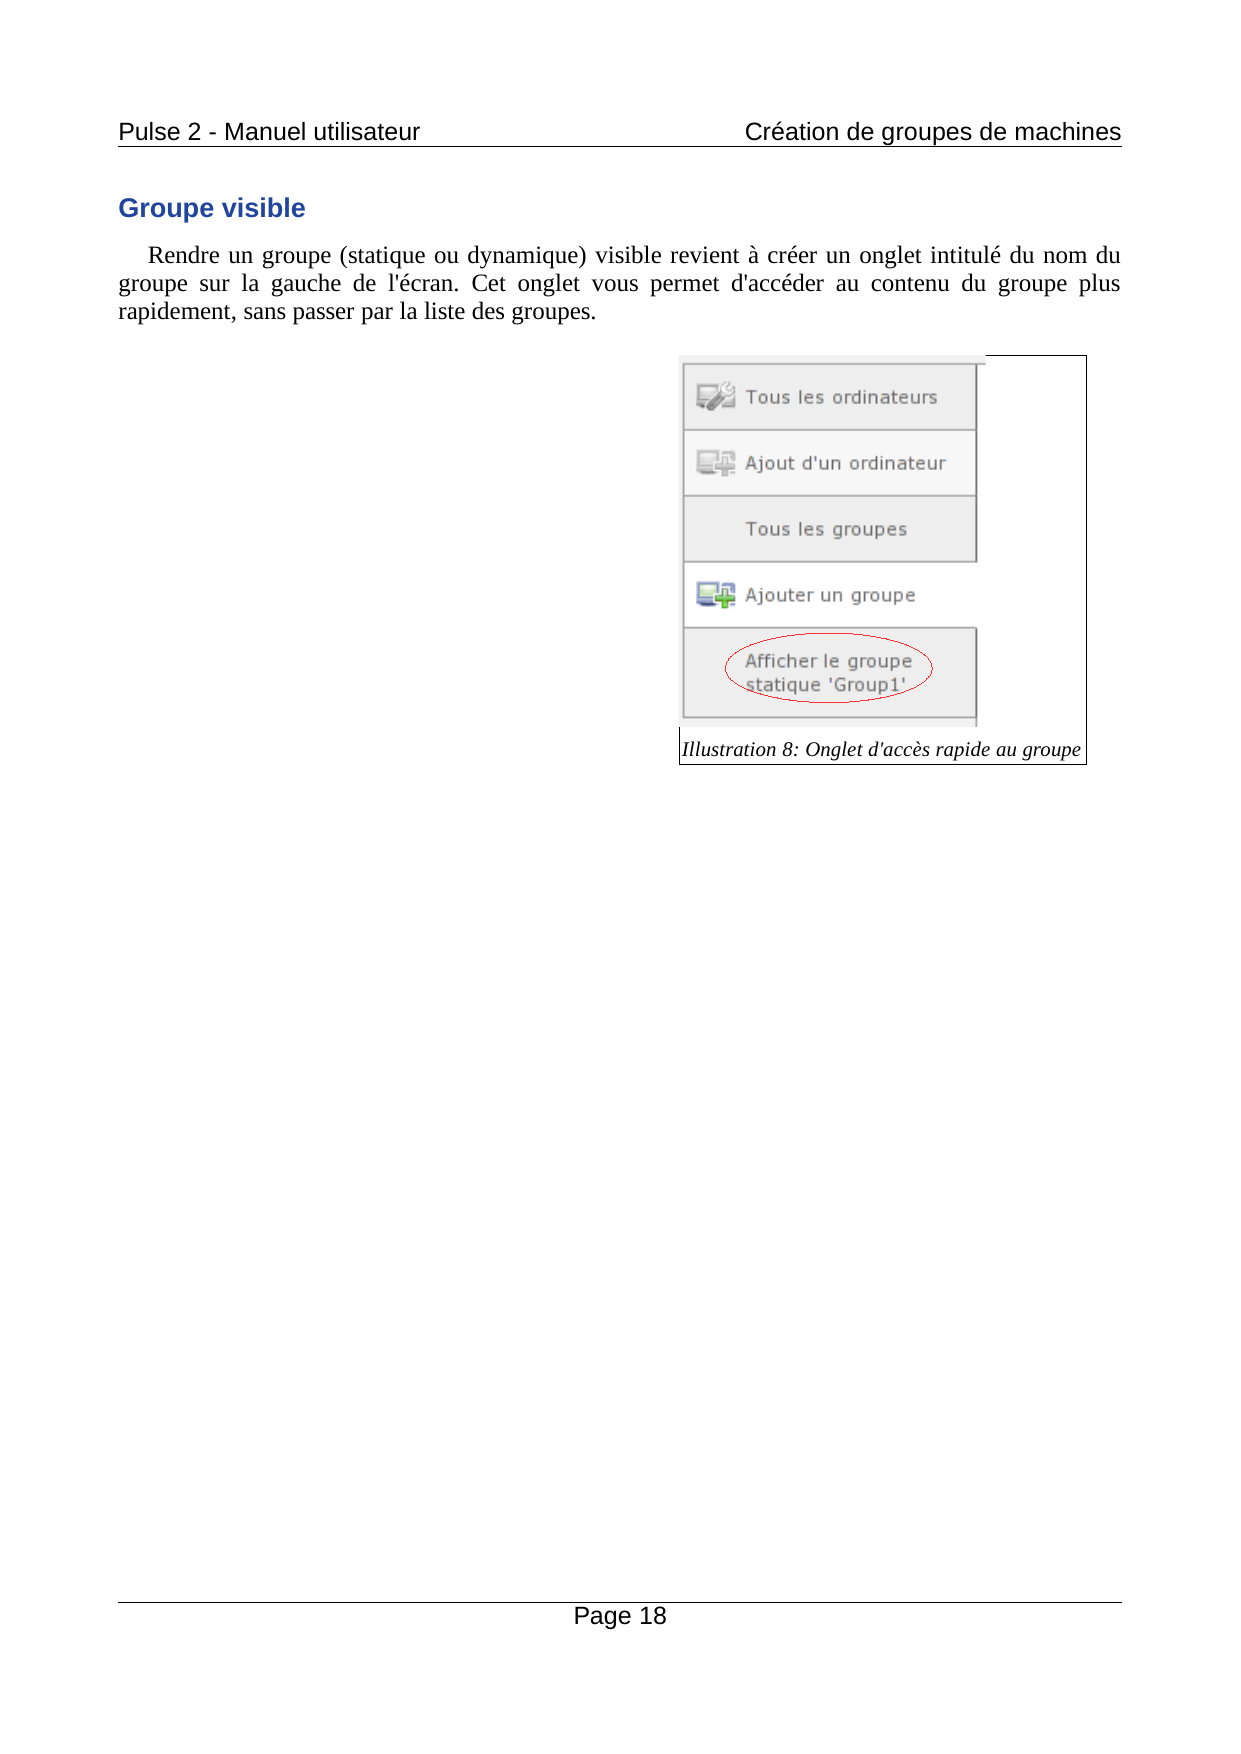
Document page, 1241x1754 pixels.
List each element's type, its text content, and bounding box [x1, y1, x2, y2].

subtitle Groupe visible [118, 193, 1122, 223]
picture [678, 355, 986, 727]
text Illustration 8: Onglet d'accès rapide au groupe [682, 371, 1084, 761]
text Rendre un groupe (statique ou dynamique) visible revient à créer un onglet intitulé du nom du groupe sur la gauche de l'écran. Cet onglet vous permet d'accéder au contenu du groupe plus rapidement, sans passer par la liste des groupes. [118, 241, 1122, 325]
